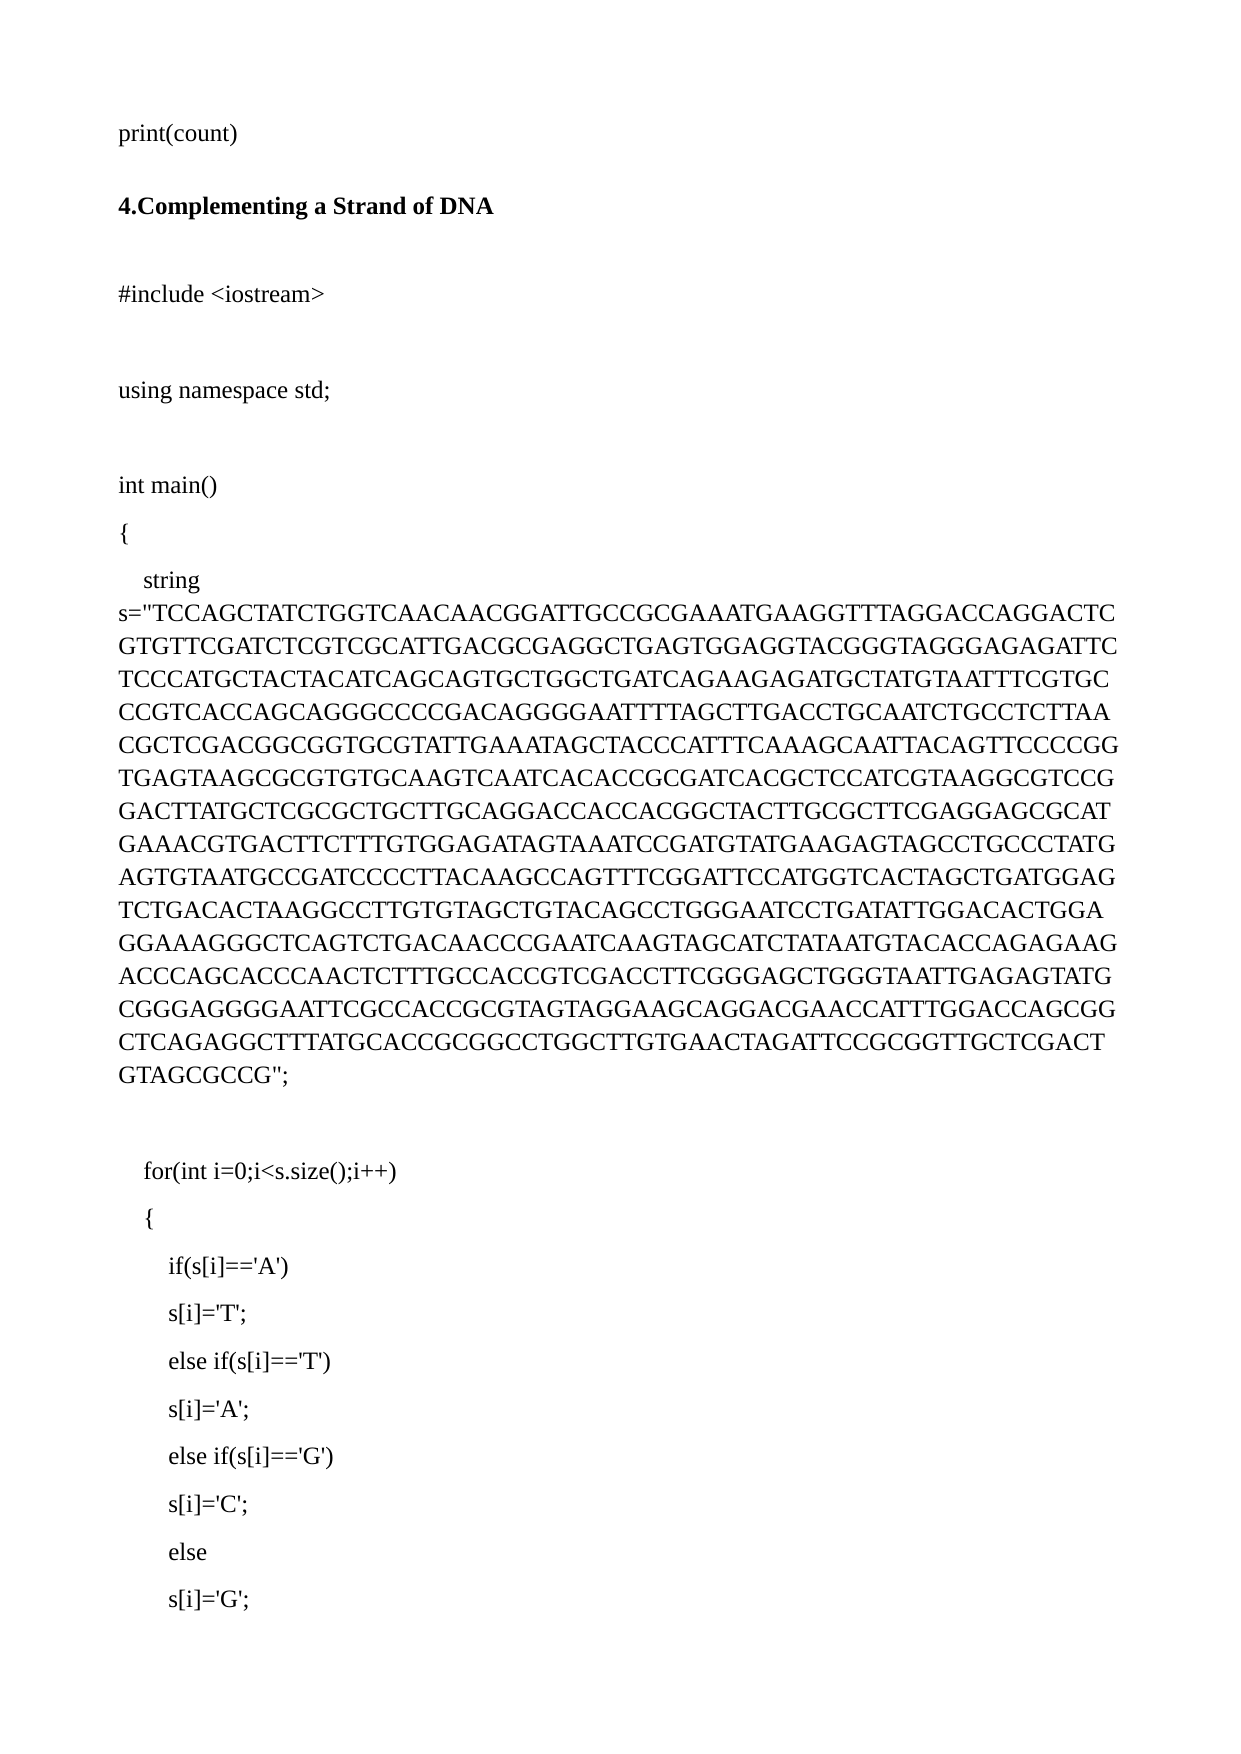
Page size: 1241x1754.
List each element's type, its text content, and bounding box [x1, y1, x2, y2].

text string s="TCCAGCTATCTGGTCAACAACGGATTGCCGCGAAATGAAGGTTTAGGACCAGGACTCGTGTTCGATCTCGTCGCATTGACGCGAGGCTGAGTGGAGGTACGGGTAGGGAGAGATTCTCCCATGCTACTACATCAGCAGTGCTGGCTGATCAGAAGAGATGCTATGTAATTTCGTGCCCGTCACCAGCAGGGCCCCGACAGGGGAATTTTAGCTTGACCTGCAATCTGCCTCTTAACGCTCGACGGCGGTGCGTATTGAAATAGCTACCCATTTCAAAGCAATTACAGTTCCCCGGTGAGTAAGCGCGTGTGCAAGTCAATCACACCGCGATCACGCTCCATCGTAAGGCGTCCGGACTTATGCTCGCGCTGCTTGCAGGACCACCACGGCTACTTGCGCTTCGAGGAGCGCATGAAACGTGACTTCTTTGTGGAGATAGTAAATCCGATGTATGAAGAGTAGCCTGCCCTATGAGTGTAATGCCGATCCCCTTACAAGCCAGTTTCGGATTCCATGGTCACTAGCTGATGGAGTCTGACACTAAGGCCTTGTGTAGCTGTACAGCCTGGGAATCCTGATATTGGACACTGGAGGAAAGGGCTCAGTCTGACAACCCGAATCAAGTAGCATCTATAATGTACACCAGAGAAGACCCAGCACCCAACTCTTTGCCACCGTCGACCTTCGGGAGCTGGGTAATTGAGAGTATGCGGGAGGGGAATTCGCCACCGCGTAGTAGGAAGCAGGACGAACCATTTGGACCAGCGGCTCAGAGGCTTTATGCACCGCGGCCTGGCTTGTGAACTAGATTCCGCGGTTGCTCGACTGTAGCGCCG"; [118, 565, 1122, 1089]
text { [118, 1203, 1122, 1232]
text int main() [118, 470, 1122, 499]
text for(int i=0;i<s.size();i++) [118, 1156, 1122, 1184]
text #include <iostream> [118, 279, 1122, 308]
text else if(s[i]=='G') [118, 1441, 1122, 1470]
subtitle 4.Complementing a Strand of DNA [118, 191, 1122, 219]
text else if(s[i]=='T') [118, 1346, 1122, 1375]
text s[i]='T'; [118, 1298, 1122, 1327]
text s[i]='G'; [118, 1584, 1122, 1613]
text print(count) [118, 118, 1122, 147]
text s[i]='C'; [118, 1489, 1122, 1518]
text s[i]='A'; [118, 1394, 1122, 1422]
text using namespace std; [118, 375, 1122, 403]
text { [118, 518, 1122, 546]
text else [118, 1537, 1122, 1565]
text if(s[i]=='A') [118, 1251, 1122, 1280]
